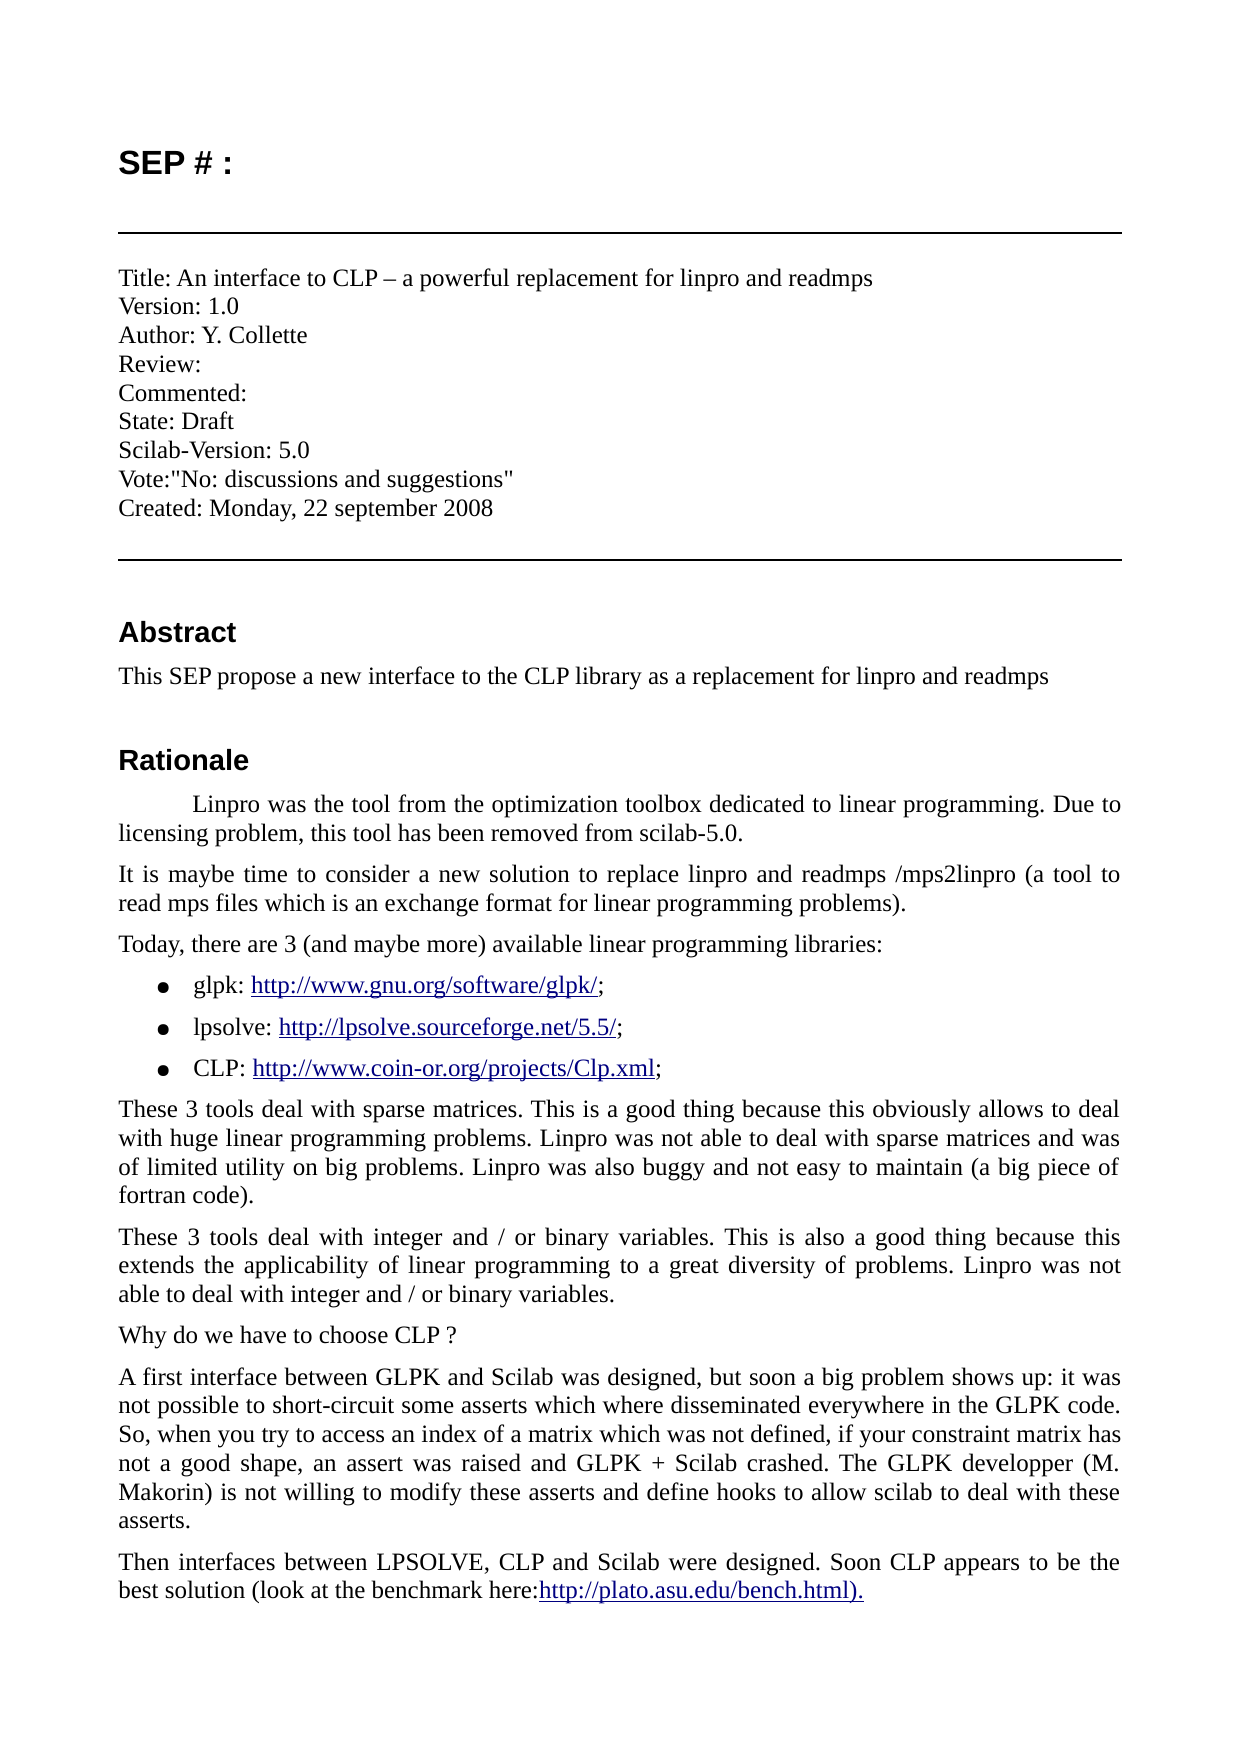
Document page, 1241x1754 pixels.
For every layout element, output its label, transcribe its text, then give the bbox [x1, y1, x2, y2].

subtitle Rationale [118, 743, 1122, 777]
text Created: Monday, 22 september 2008 [118, 493, 1122, 521]
text These 3 tools deal with sparse matrices. This is a good thing because this obviously allows to deal with huge linear programming problems. Linpro was not able to deal with sparse matrices and was of limited utility on big problems. Linpro was also buggy and not easy to maintain (a big piece of fortran code). [118, 1094, 1122, 1209]
text Commented: [118, 378, 1122, 406]
text Author: Y. Collette [118, 320, 1122, 349]
list CLP: http://www.coin-or.org/projects/Clp.xml; [156, 1053, 1122, 1082]
text State: Draft [118, 406, 1122, 435]
text Why do we have to choose CLP ? [118, 1321, 1122, 1349]
subtitle SEP # : [118, 143, 1122, 182]
text A first interface between GLPK and Scilab was designed, but soon a big problem shows up: it was not possible to short-circuit some asserts which where disseminated everywhere in the GLPK code. So, when you try to access an index of a matrix which was not defined, if your constraint matrix has not a good shape, an assert was raised and GLPK + Scilab crashed. The GLPK developper (M. Makorin) is not willing to modify these asserts and define hooks to allow scilab to deal with these asserts. [118, 1362, 1122, 1534]
text It is maybe time to consider a new solution to replace linpro and readmps /mps2linpro (a tool to read mps files which is an exchange format for linear programming problems). [118, 859, 1122, 917]
text Scilab-Version: 5.0 [118, 435, 1122, 464]
text Title: An interface to CLP – a powerful replacement for linpro and readmps [118, 263, 1122, 291]
text Review: [118, 349, 1122, 378]
text Today, there are 3 (and maybe more) available linear programming libraries: [118, 929, 1122, 958]
text Version: 1.0 [118, 291, 1122, 320]
list lpsolve: http://lpsolve.sourceforge.net/5.5/; [156, 1012, 1122, 1041]
list glpk: http://www.gnu.org/software/glpk/; [156, 971, 1122, 999]
text Linpro was the tool from the optimization toolbox dedicated to linear programming. Due to licensing problem, this tool has been removed from scilab-5.0. [118, 789, 1122, 847]
text Vote:"No: discussions and suggestions" [118, 464, 1122, 493]
text These 3 tools deal with integer and / or binary variables. This is also a good thing because this extends the applicability of linear programming to a great diversity of problems. Linpro was not able to deal with integer and / or binary variables. [118, 1222, 1122, 1308]
subtitle Abstract [118, 615, 1122, 648]
text Then interfaces between LPSOLVE, CLP and Scilab were designed. Soon CLP appears to be the best solution (look at the benchmark here:http://plato.asu.edu/bench.html). [118, 1547, 1122, 1604]
text This SEP propose a new interface to the CLP library as a replacement for linpro and readmps [118, 661, 1122, 689]
